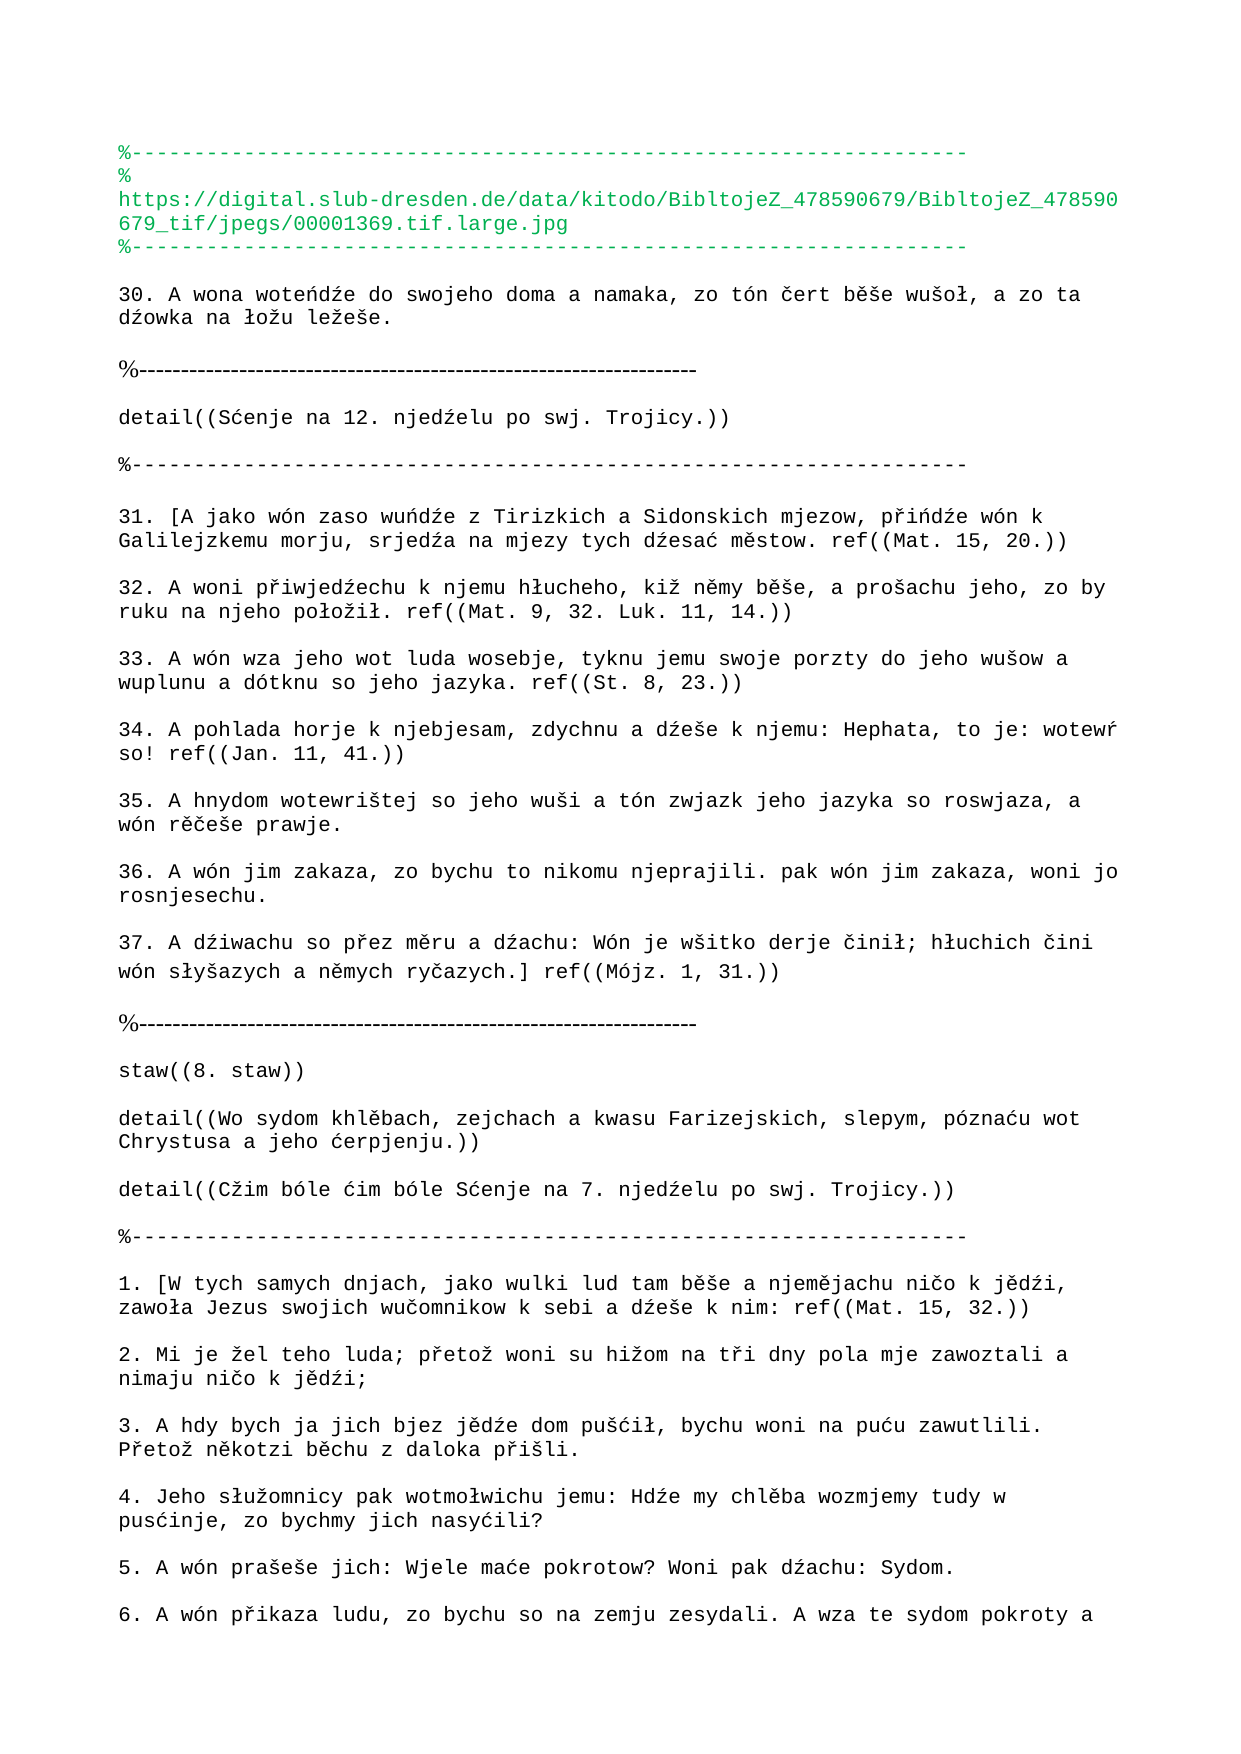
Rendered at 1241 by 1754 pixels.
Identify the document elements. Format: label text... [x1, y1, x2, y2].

text %------------------------------------------------------------------- [118, 354, 1122, 383]
text 37. A dźiwachu so přez měru a dźachu: Wón je wšitko derje činił; hłuchich čini wón słyšazych a němych ryčazych.] ref((Mójz. 1, 31.)) [118, 932, 1122, 984]
text %------------------------------------------------------------------- [118, 454, 1122, 478]
text 5. A wón prašeše jich: Wjele maće pokrotow? Woni pak dźachu: Sydom. [118, 1557, 1122, 1581]
text staw((8. staw)) [118, 1060, 1122, 1084]
text detail((Sćenje na 12. njedźelu po swj. Trojicy.)) [118, 407, 1122, 431]
text 30. A wona woteńdźe do swojeho doma a namaka, zo tón čert běše wušoł, a zo ta dźowka na łožu ležeše. [118, 284, 1122, 331]
text 35. A hnydom wotewrištej so jeho wuši a tón zwjazk jeho jazyka so roswjaza, a wón rěčeše prawje. [118, 790, 1122, 837]
text %------------------------------------------------------------------- [118, 142, 1122, 165]
text 34. A pohlada horje k njebjesam, zdychnu a dźeše k njemu: Hephata, to je: wotewŕ so! ref((Jan. 11, 41.)) [118, 719, 1122, 767]
text %------------------------------------------------------------------- [118, 1226, 1122, 1249]
text 32. A woni přiwjedźechu k njemu hłucheho, kiž němy běše, a prošachu jeho, zo by ruku na njeho połožił. ref((Mat. 9, 32. Luk. 11, 14.)) [118, 577, 1122, 625]
text % https://digital.slub-dresden.de/data/kitodo/BibltojeZ_478590679/BibltojeZ_478590679_tif/jpegs/00001369.tif.large.jpg %------------------------------------------------------------------- [118, 165, 1122, 260]
text 1. [W tych samych dnjach, jako wulki lud tam běše a njemějachu ničo k jědźi, zawoła Jezus swojich wučomnikow k sebi a dźeše k nim: ref((Mat. 15, 32.)) [118, 1273, 1122, 1320]
text 3. A hdy bych ja jich bjez jědźe dom pušćił, bychu woni na puću zawutlili. Přetož někotzi běchu z daloka přišli. [118, 1415, 1122, 1462]
text 2. Mi je žel teho luda; přetož woni su hižom na tři dny pola mje zawoztali a nimaju ničo k jědźi; [118, 1344, 1122, 1391]
text 6. A wón přikaza ludu, zo bychu so na zemju zesydali. A wza te sydom pokroty a [118, 1604, 1122, 1628]
text 4. Jeho słužomnicy pak wotmołwichu jemu: Hdźe my chlěba wozmjemy tudy w pusćinje, zo bychmy jich nasyćili? [118, 1486, 1122, 1533]
text %------------------------------------------------------------------- [118, 1008, 1122, 1037]
text 33. A wón wza jeho wot luda wosebje, tyknu jemu swoje porzty do jeho wušow a wuplunu a dótknu so jeho jazyka. ref((St. 8, 23.)) [118, 648, 1122, 696]
text 31. [A jako wón zaso wuńdźe z Tirizkich a Sidonskich mjezow, přińdźe wón k Galilejzkemu morju, srjedźa na mjezy tych dźesać městow. ref((Mat. 15, 20.)) [118, 502, 1122, 554]
text detail((Cžim bóle ćim bóle Sćenje na 7. njedźelu po swj. Trojicy.)) [118, 1178, 1122, 1202]
text detail((Wo sydom khlěbach, zejchach a kwasu Farizejskich, slepym, póznaću wot Chrystusa a jeho ćerpjenju.)) [118, 1108, 1122, 1155]
text 36. A wón jim zakaza, zo bychu to nikomu njeprajili. pak wón jim zakaza, woni jo rosnjesechu. [118, 861, 1122, 908]
